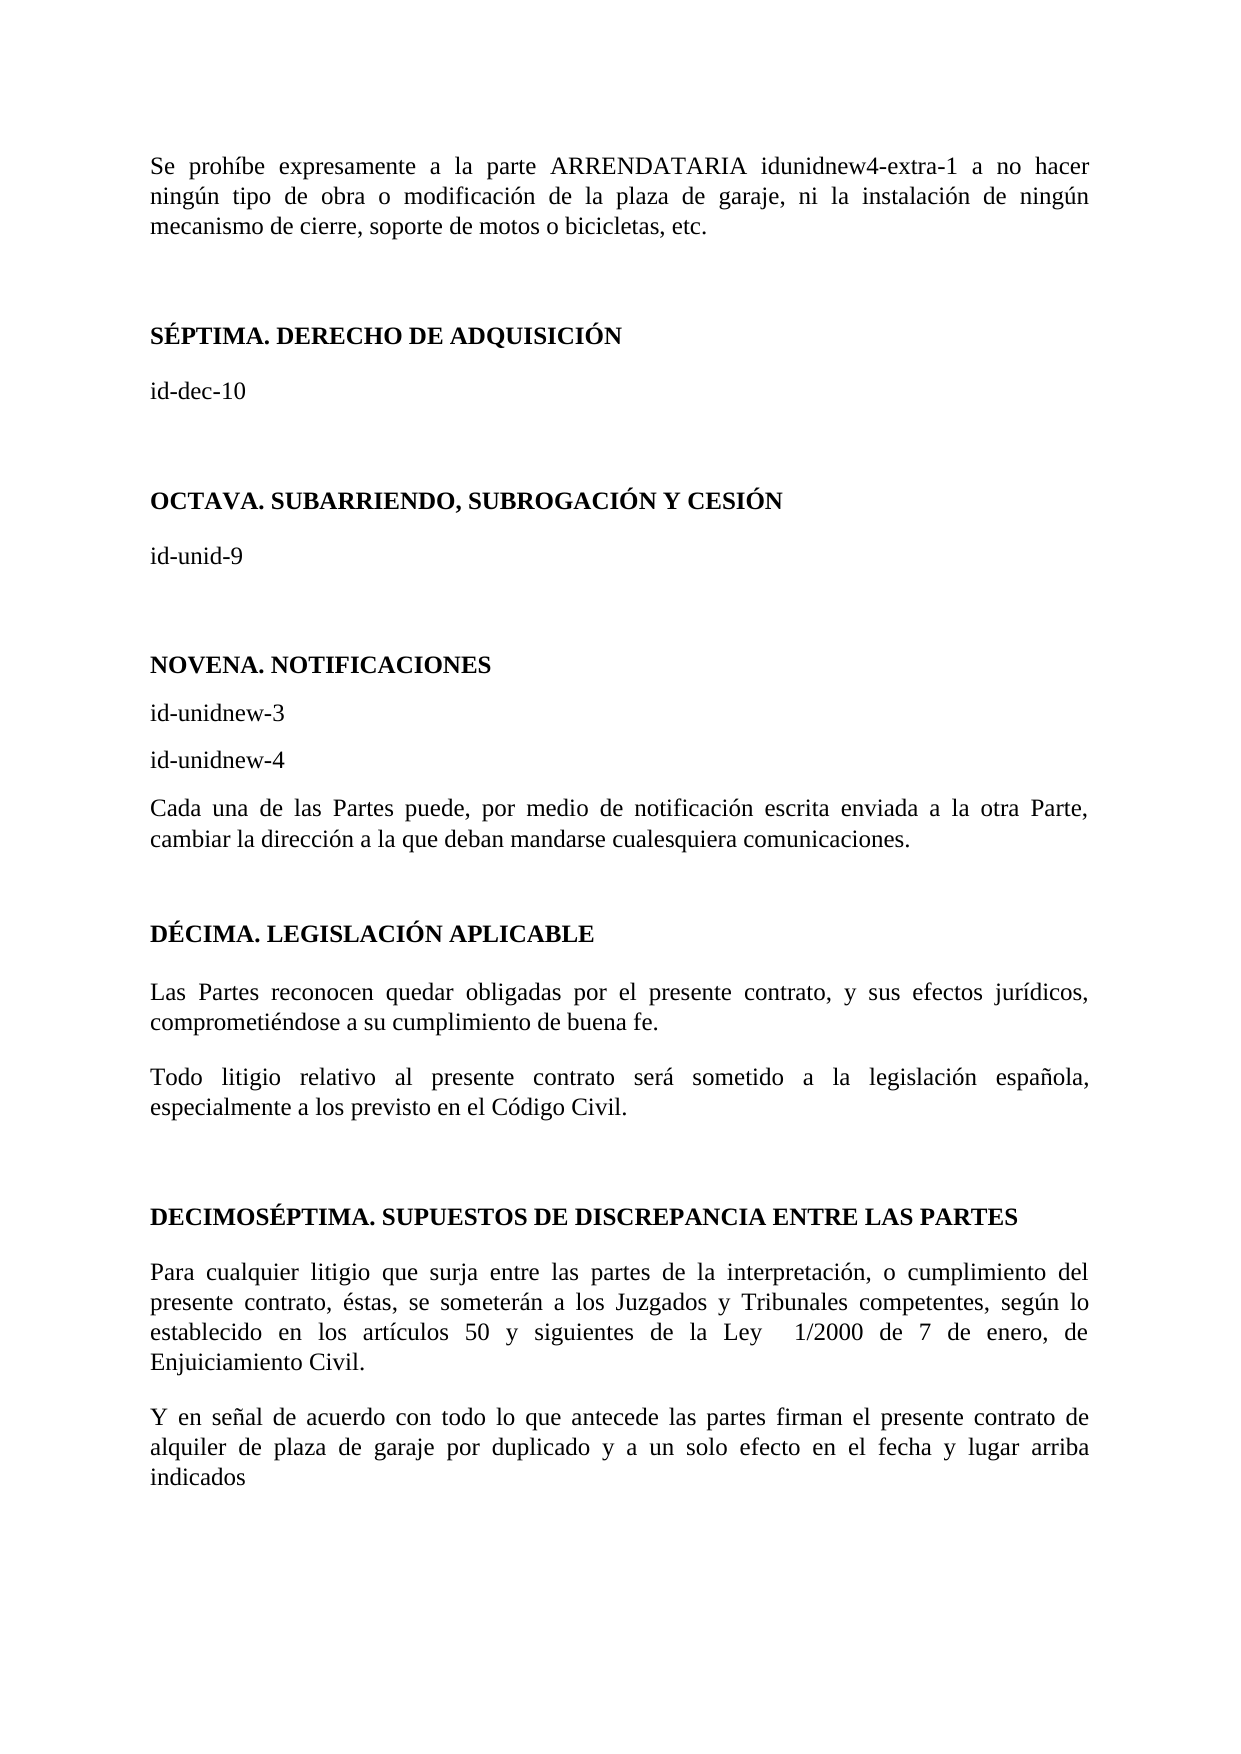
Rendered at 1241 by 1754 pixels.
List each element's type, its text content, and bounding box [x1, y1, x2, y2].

text DÉCIMA. LEGISLACIÓN APLICABLE [150, 919, 1090, 948]
text SÉPTIMA. DERECHO DE ADQUISICIÓN [150, 320, 1090, 350]
text Las Partes reconocen quedar obligadas por el presente contrato, y sus efectos jurídicos, comprometiéndose a su cumplimiento de buena fe. [150, 976, 1090, 1036]
text Y en señal de acuerdo con todo lo que antecede las partes firman el presente contrato de alquiler de plaza de garaje por duplicado y a un solo efecto en el fecha y lugar arriba indicados [150, 1401, 1090, 1491]
text id-dec-10 [150, 375, 1090, 405]
text Se prohíbe expresamente a la parte ARRENDATARIA idunidnew4-extra-1 a no hacer ningún tipo de obra o modificación de la plaza de garaje, ni la instalación de ningún mecanismo de cierre, soporte de motos o bicicletas, etc. [150, 150, 1090, 240]
text id-unidnew-4 [150, 745, 1090, 774]
text OCTAVA. SUBARRIENDO, SUBROGACIÓN Y CESIÓN [150, 485, 1090, 515]
text Para cualquier litigio que surja entre las partes de la interpretación, o cumplimiento del presente contrato, éstas, se someterán a los Juzgados y Tribunales competentes, según lo establecido en los artículos 50 y siguientes de la Ley 1/2000 de 7 de enero, de Enjuiciamiento Civil. [150, 1256, 1090, 1376]
text id-unid-9 [150, 540, 1090, 570]
text NOVENA. NOTIFICACIONES [150, 650, 1090, 679]
text DECIMOSÉPTIMA. SUPUESTOS DE DISCREPANCIA ENTRE LAS PARTES [150, 1201, 1090, 1231]
text Todo litigio relativo al presente contrato será sometido a la legislación española, especialmente a los previsto en el Código Civil. [150, 1061, 1090, 1121]
text Cada una de las Partes puede, por medio de notificación escrita enviada a la otra Parte, cambiar la dirección a la que deban mandarse cualesquiera comunicaciones. [150, 793, 1090, 853]
text id-unidnew-3 [150, 698, 1090, 726]
